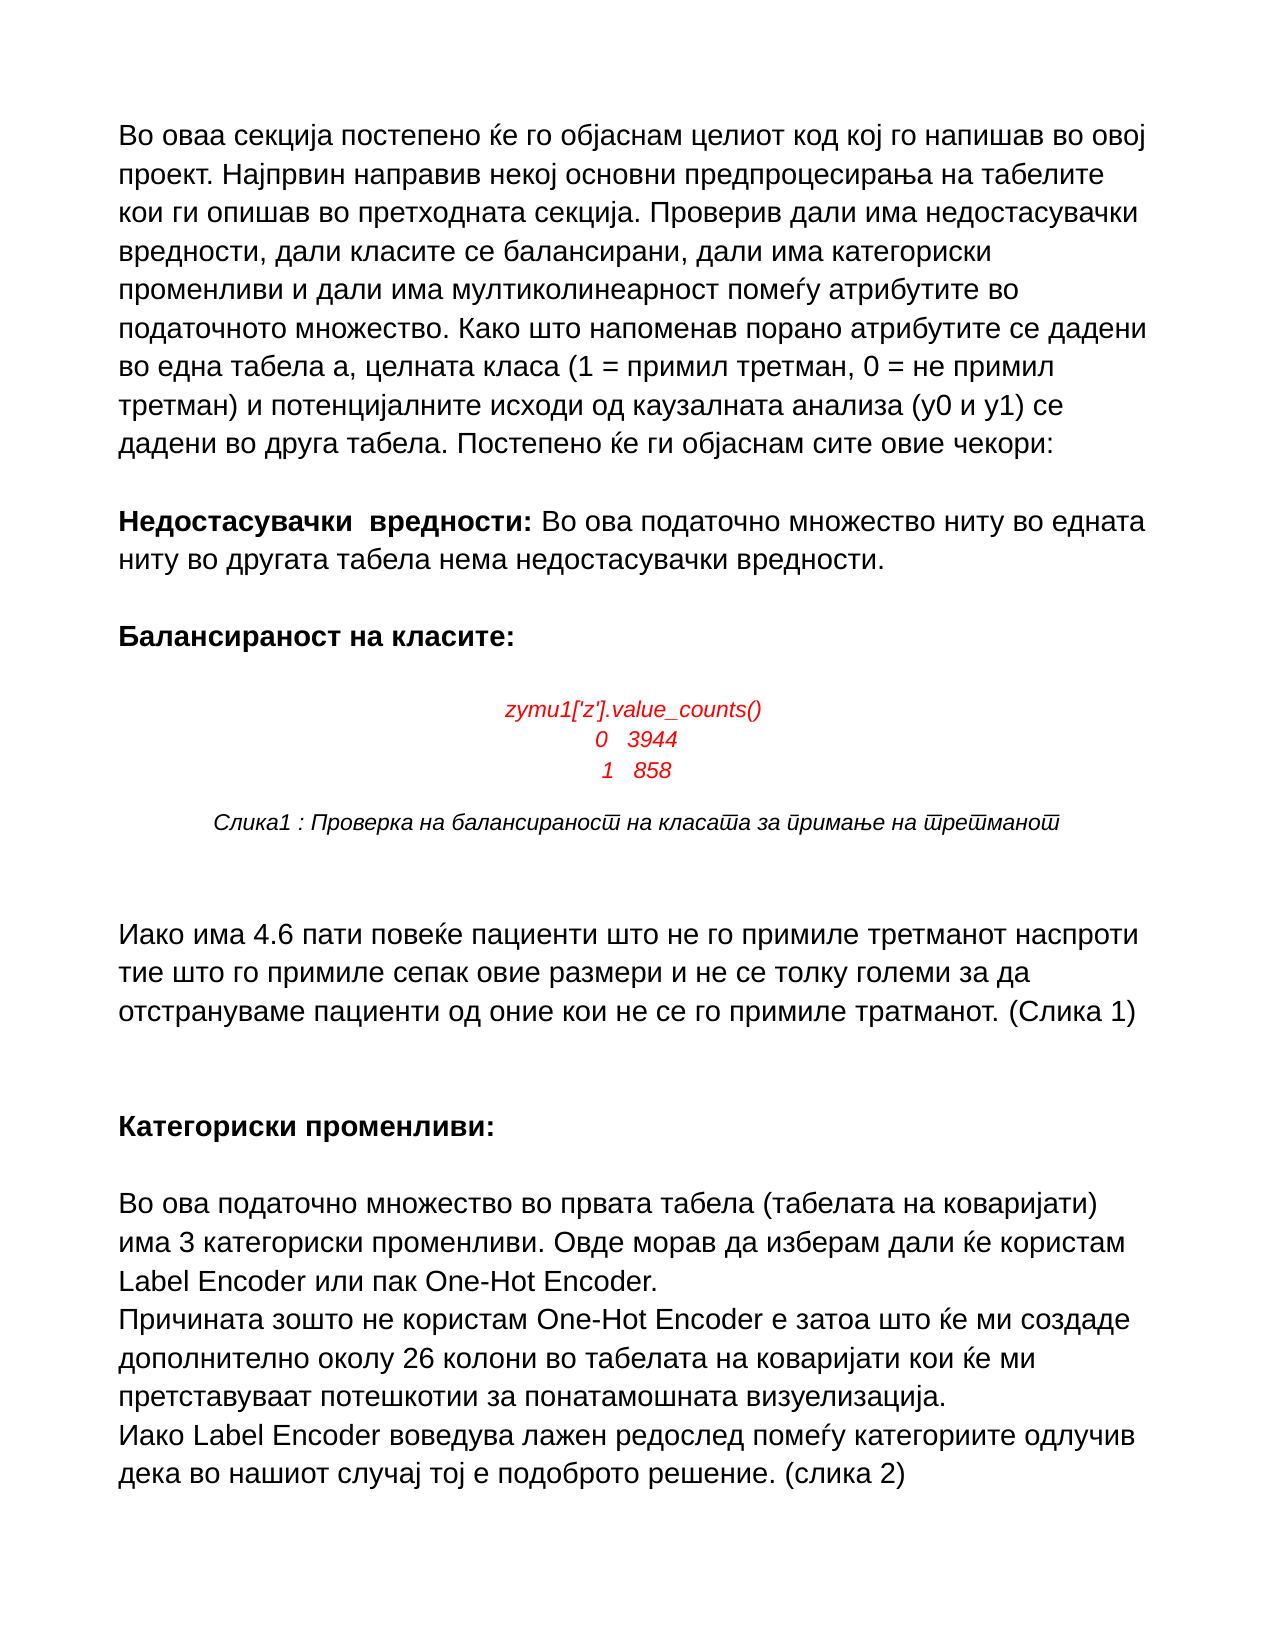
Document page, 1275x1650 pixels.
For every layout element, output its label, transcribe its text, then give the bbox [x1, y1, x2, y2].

text Во оваа секција постепено ќе го објаснам целиот код кој го напишав во овој проект. Најпрвин направив некој основни предпроцесирања на табелите кои ги опишав во претходната секција. Проверив дали има недостасувачки вредности, дали класите се балансирани, дали има категориски променливи и дали има мултиколинеарност помеѓу атрибутите во податочното множество. Како што напоменав порано атрибутите се дадени во една табела а, целната класа (1 = примил третман, 0 = не примил третман) и потенцијалните исходи од каузалната анализа (у0 и у1) се дадени во друга табела. Постепено ќе ги објаснам сите овие чекори: [118, 118, 1157, 460]
subtitle 1 858 [118, 757, 1157, 783]
text Недостасувачки вредности: Во ова податочно множество ниту во едната ниту во другата табела нема недостасувачки вредности. [118, 503, 1157, 576]
text Во ова податочно множество во првата табела (табелата на коваријати) има 3 категориски променливи. Овде морав да изберам дали ќе користам Label Encoder или пак One-Hot Encoder. [118, 1186, 1157, 1297]
text Категориски променливи: [118, 1109, 1157, 1143]
text zymu1['z'].value_counts() 0 3944 [118, 696, 1157, 753]
text Иако Label Encoder воведува лажен редослед помеѓу категориите одлучив дека во нашиот случај тој е подоброто решение. (слика 2) [118, 1418, 1157, 1490]
text Балансираност на класите: [118, 619, 1157, 653]
text Слика1 : Проверка на балансираност на класата за примање на третманот [118, 809, 1157, 836]
text Иако има 4.6 пати повеќе пациенти што не го примиле третманот наспроти тие што го примиле сепак овие размери и не се толку големи за да отстрануваме пациенти од оние кои не се го примиле тратманот. (Слика 1) [118, 917, 1157, 1027]
text Причината зошто не користам One-Hot Encoder е затоа што ќе ми создаде дополнително околу 26 колони во табелата на коваријати кои ќе ми претставуваат потешкотии за понатамошната визуелизација. [118, 1302, 1157, 1413]
